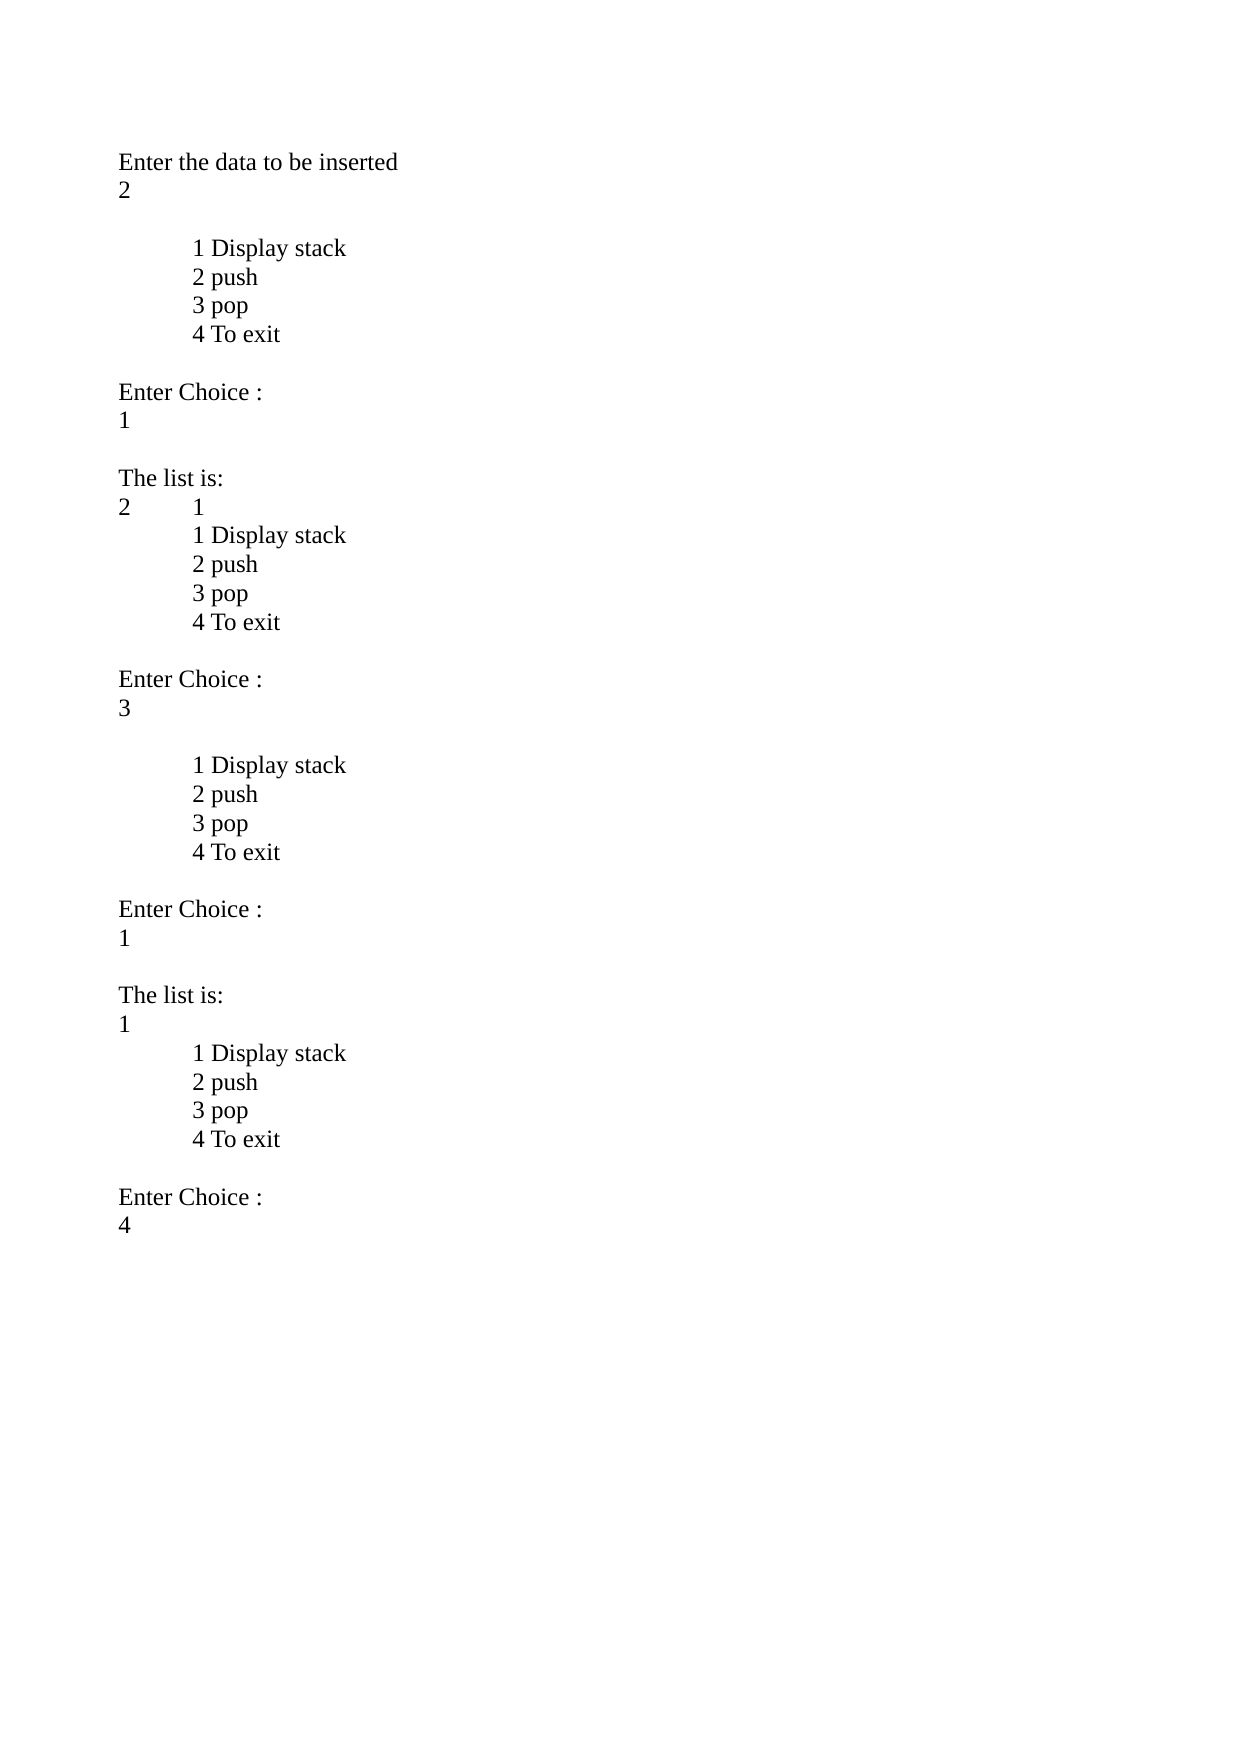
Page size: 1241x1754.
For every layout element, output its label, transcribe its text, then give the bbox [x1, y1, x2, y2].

text 2 push [118, 549, 1122, 578]
text 4 To exit [118, 837, 1122, 866]
text 4 To exit [118, 607, 1122, 636]
text 3 pop [118, 291, 1122, 319]
text 2 push [118, 779, 1122, 808]
text 3 [118, 693, 1122, 722]
text 2 push [118, 1067, 1122, 1096]
text 3 pop [118, 808, 1122, 837]
text 3 pop [118, 1096, 1122, 1124]
text 2 push [118, 262, 1122, 291]
text Enter Choice : [118, 664, 1122, 693]
text 2 1 [118, 492, 1122, 521]
text Enter Choice : [118, 377, 1122, 406]
text The list is: [118, 981, 1122, 1009]
text 4 To exit [118, 319, 1122, 348]
text Enter Choice : [118, 1182, 1122, 1211]
text Enter the data to be inserted [118, 147, 1122, 176]
text Enter Choice : [118, 894, 1122, 923]
text 1 [118, 923, 1122, 952]
text The list is: [118, 463, 1122, 492]
text 1 Display stack [118, 1038, 1122, 1067]
text 1 Display stack [118, 233, 1122, 262]
text 1 [118, 1009, 1122, 1038]
text 4 [118, 1211, 1122, 1239]
text 3 pop [118, 578, 1122, 607]
text 1 [118, 406, 1122, 434]
text 1 Display stack [118, 751, 1122, 779]
text 1 Display stack [118, 521, 1122, 549]
text 4 To exit [118, 1124, 1122, 1153]
text 2 [118, 176, 1122, 204]
